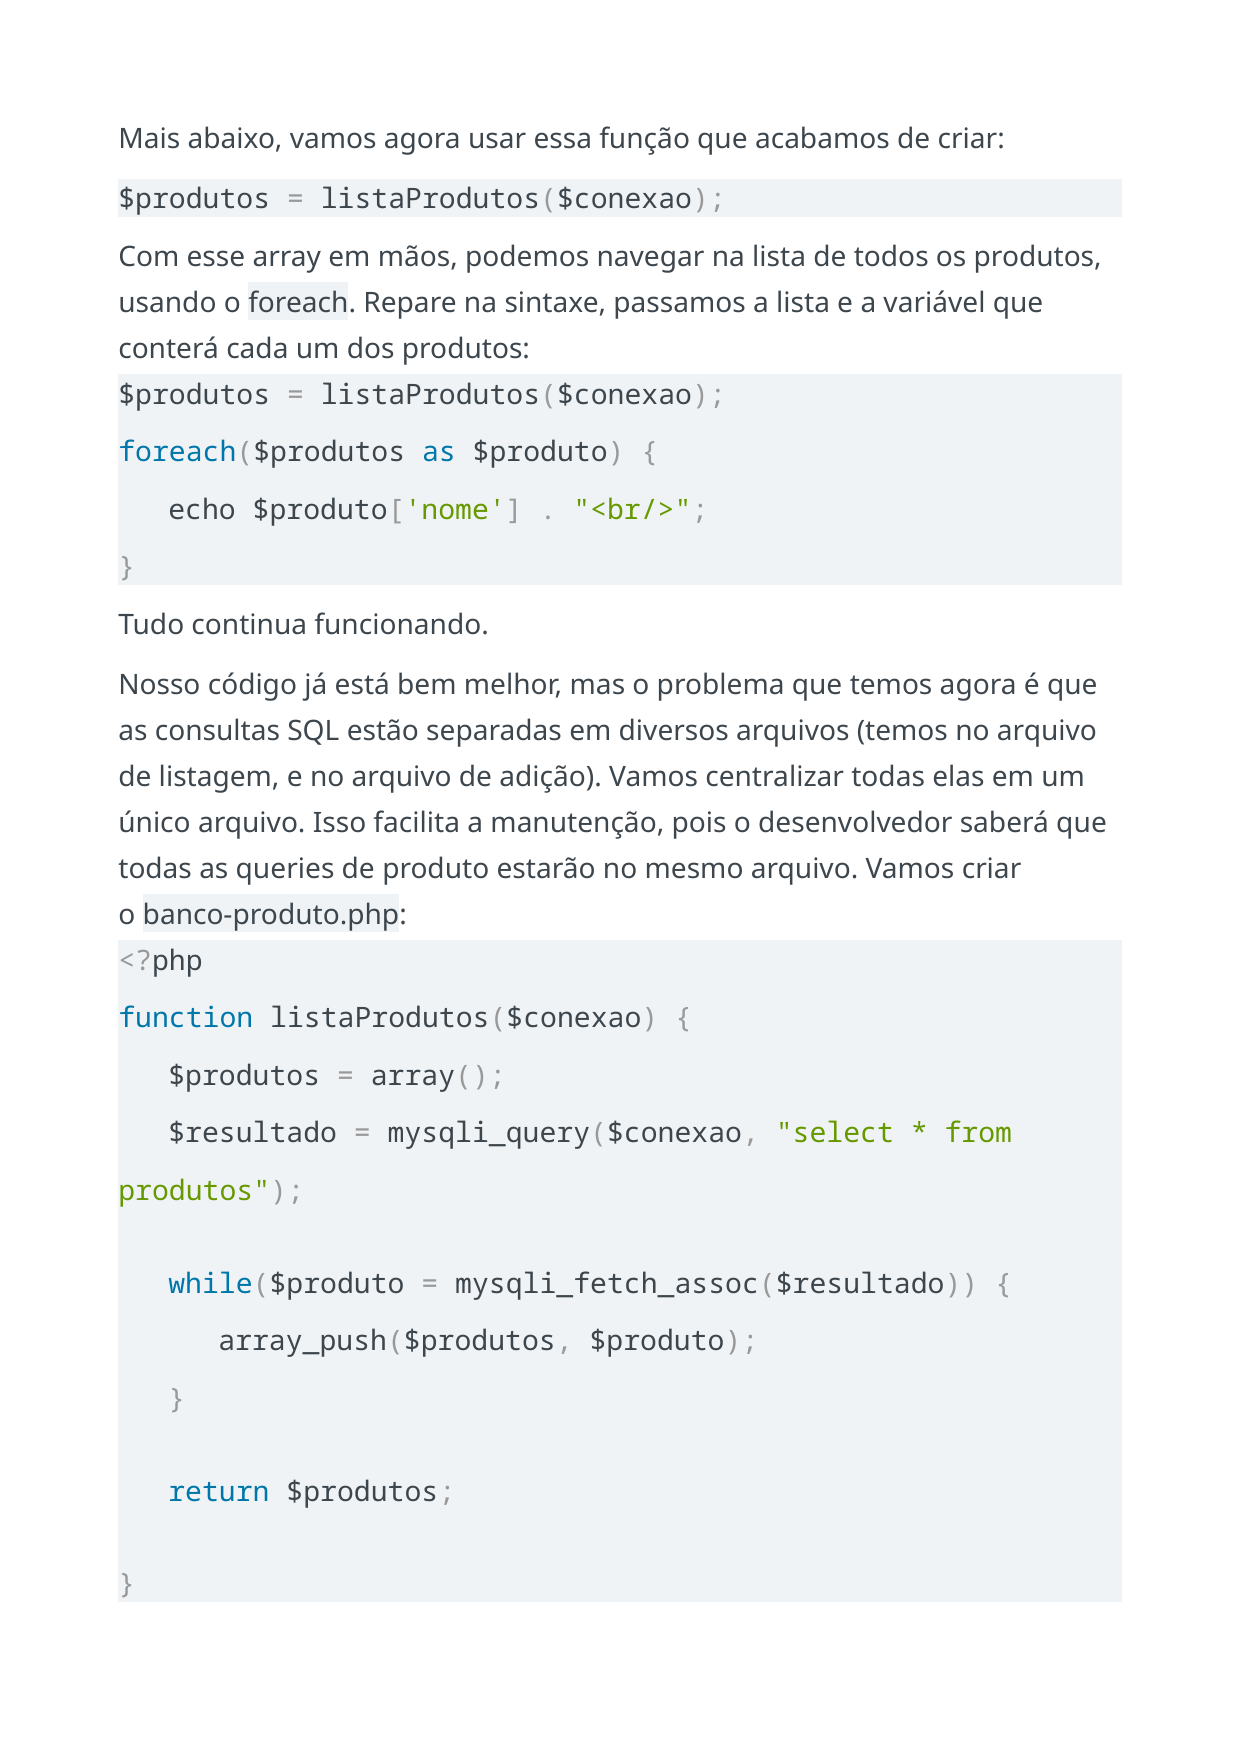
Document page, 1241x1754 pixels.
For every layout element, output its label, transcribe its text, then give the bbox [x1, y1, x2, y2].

text $produtos = listaProdutos($conexao); [118, 374, 1122, 412]
text <?php [118, 940, 1122, 978]
text while($produto = mysqli_fetch_assoc($resultado)) { [118, 1263, 1122, 1301]
text Mais abaixo, vamos agora usar essa função que acabamos de criar: [118, 118, 1122, 156]
text return $produtos; [118, 1471, 1122, 1509]
text $produtos = listaProdutos($conexao); [118, 179, 1122, 217]
text function listaProdutos($conexao) { [118, 998, 1122, 1036]
text Nosso código já está bem melhor, mas o problema que temos agora é que as consultas SQL estão separadas em diversos arquivos (temos no arquivo de listagem, e no arquivo de adição). Vamos centralizar todas elas em um único arquivo. Isso facilita a manutenção, pois o desenvolvedor saberá que todas as queries de produto estarão no mesmo arquivo. Vamos criar o banco-produto.php: [118, 664, 1122, 932]
text } [118, 1564, 1122, 1602]
text echo $produto['nome'] . "<br/>"; [118, 489, 1122, 527]
text Tudo continua funcionando. [118, 604, 1122, 642]
text } [118, 1378, 1122, 1416]
text foreach($produtos as $produto) { [118, 431, 1122, 470]
text Com esse array em mãos, podemos navegar na lista de todos os produtos, usando o foreach. Repare na sintaxe, passamos a lista e a variável que conterá cada um dos produtos: [118, 236, 1122, 366]
text array_push($produtos, $produto); [118, 1321, 1122, 1359]
text } [118, 546, 1122, 585]
text $produtos = array(); [118, 1055, 1122, 1093]
text $resultado = mysqli_query($conexao, "select * from produtos"); [118, 1113, 1122, 1208]
